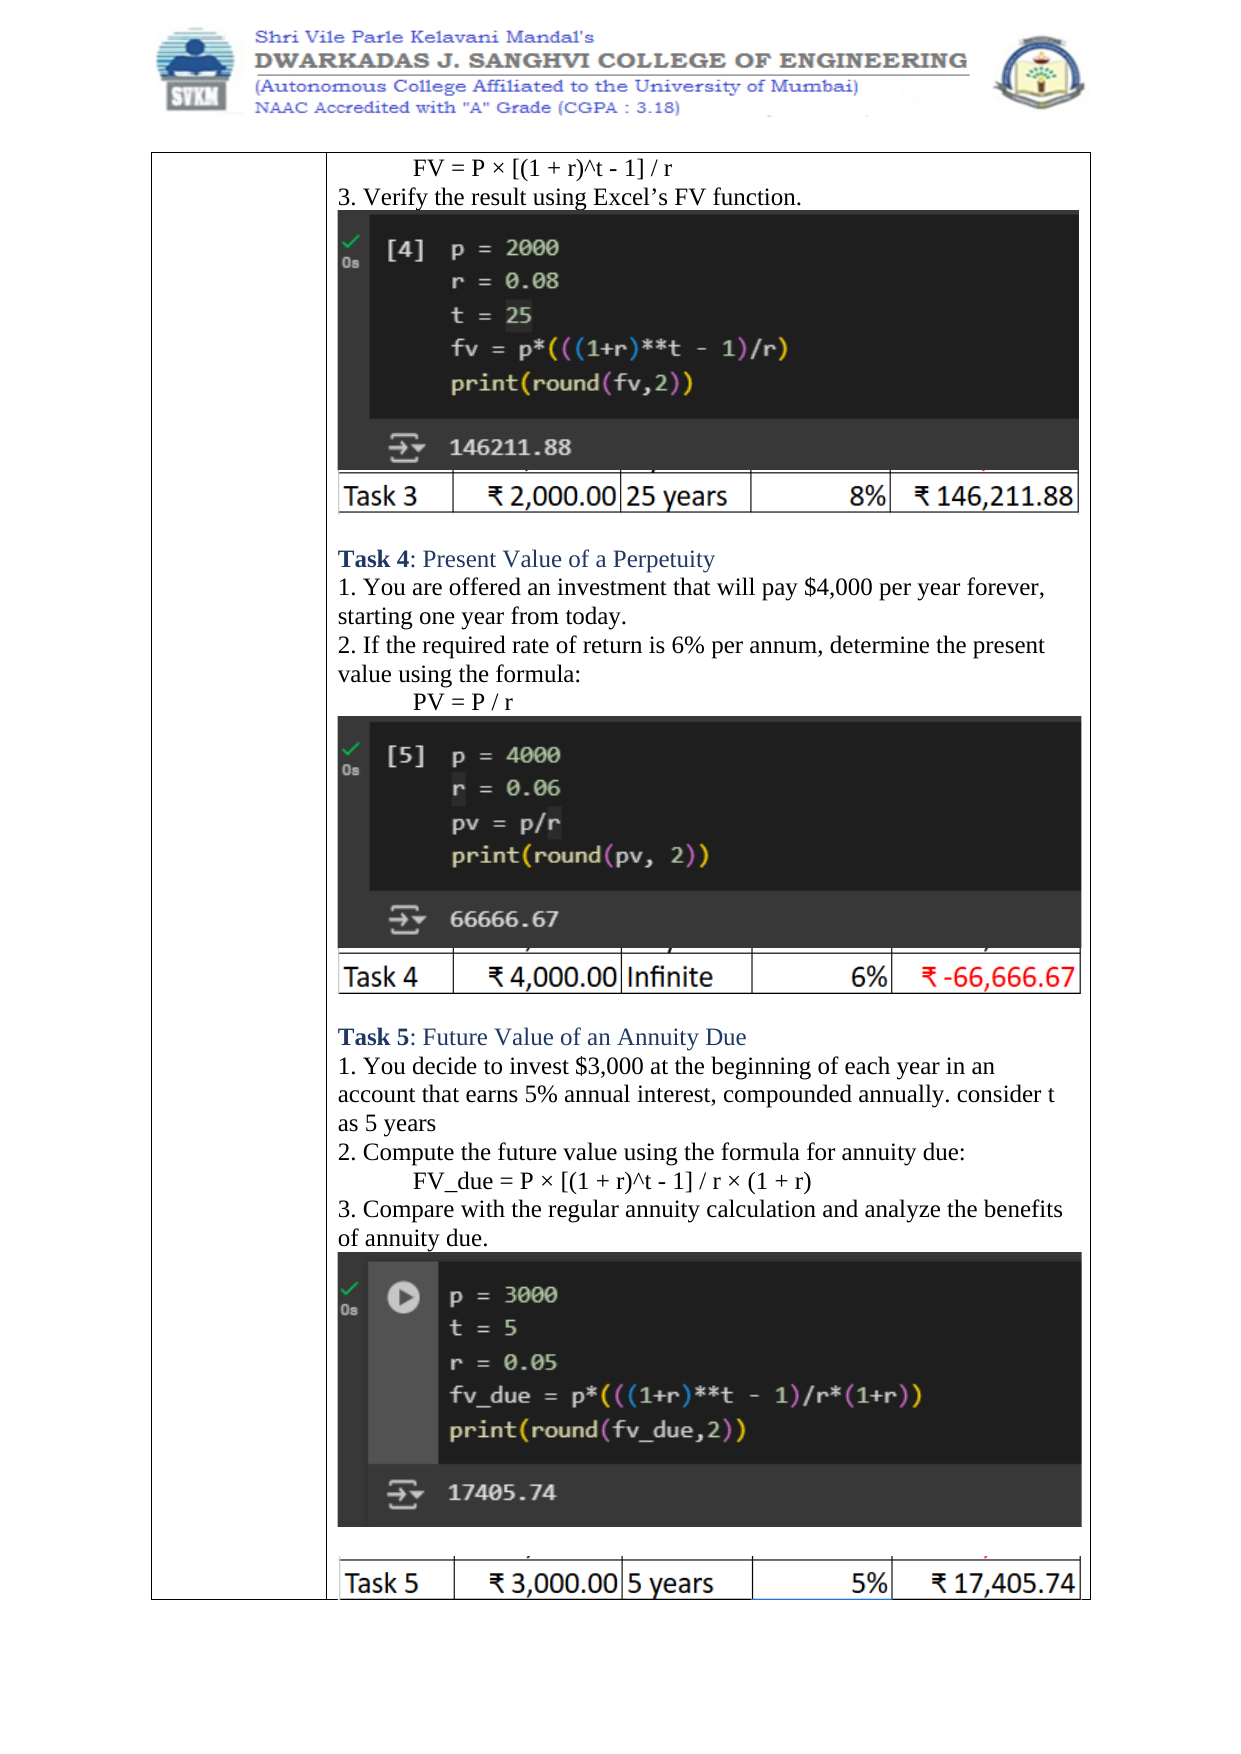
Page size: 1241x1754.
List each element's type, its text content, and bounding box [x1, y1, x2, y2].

picture [337, 210, 1080, 515]
picture [337, 1556, 1082, 1600]
table_cell FV = P × [(1 + r)^t - 1] / r 3. Verify the result using Excel’s FV function. Task 4: Present Value of a Perpetuity 1. You are offered an investment that will pay $4,000 per year forever, starting one year from today. 2. If the required rate of return is 6% per annum, determine the present value using the formula: PV = P / r Task 5: Future Value of an Annuity Due 1. You decide to invest $3,000 at the beginning of each year in an account that earns 5% annual interest, compounded annually. consider t as 5 years 2. Compute the future value using the formula for annuity due: FV_due = P × [(1 + r)^t - 1] / r × (1 + r) 3. Compare with the regular annuity calculation and analyze the benefits of annuity due. [327, 153, 1090, 1599]
picture [337, 716, 1082, 994]
table_cell [152, 153, 326, 1599]
picture [337, 1252, 1082, 1527]
picture [150, 11, 1090, 125]
